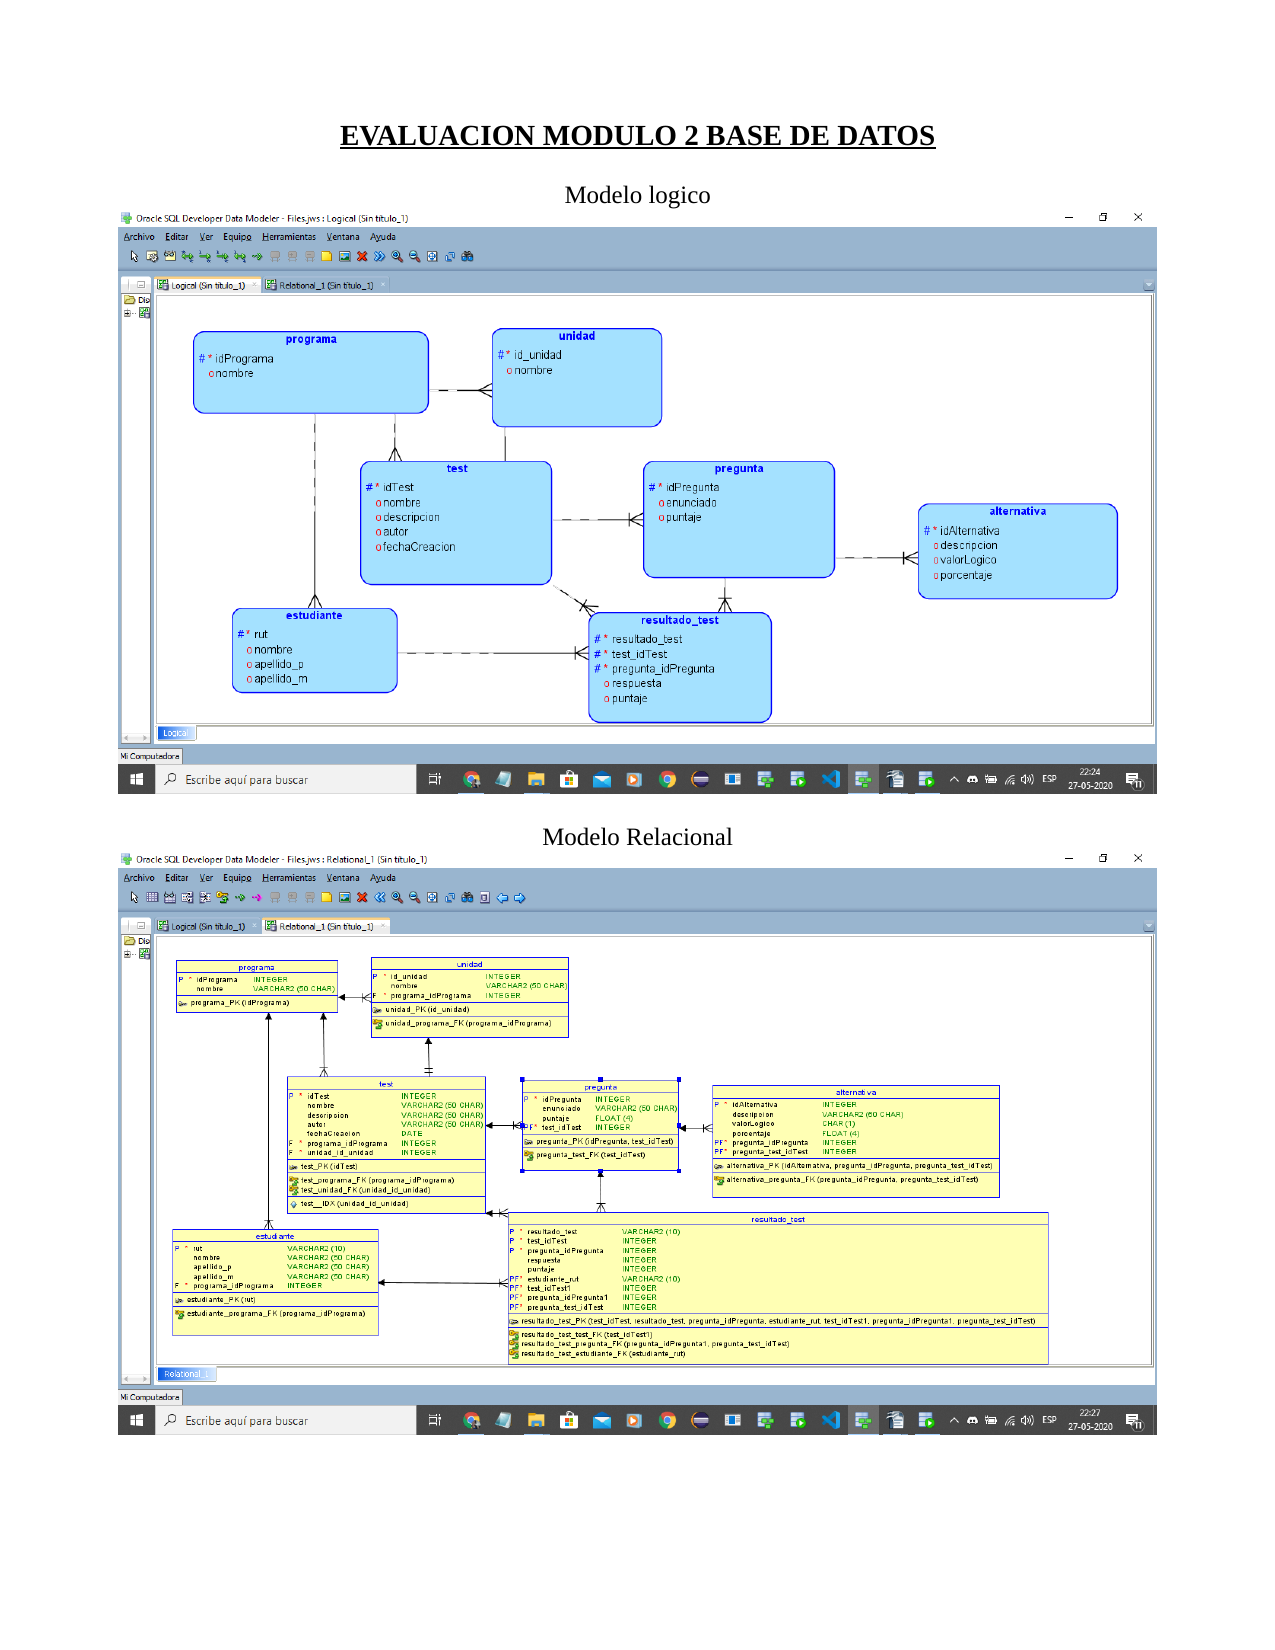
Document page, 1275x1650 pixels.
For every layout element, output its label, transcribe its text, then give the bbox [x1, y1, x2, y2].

picture [118, 850, 1157, 1435]
text EVALUACION MODULO 2 BASE DE DATOS [118, 118, 1157, 152]
text Modelo logico [118, 180, 1157, 209]
picture [118, 209, 1157, 794]
text Modelo Relacional [118, 822, 1157, 850]
